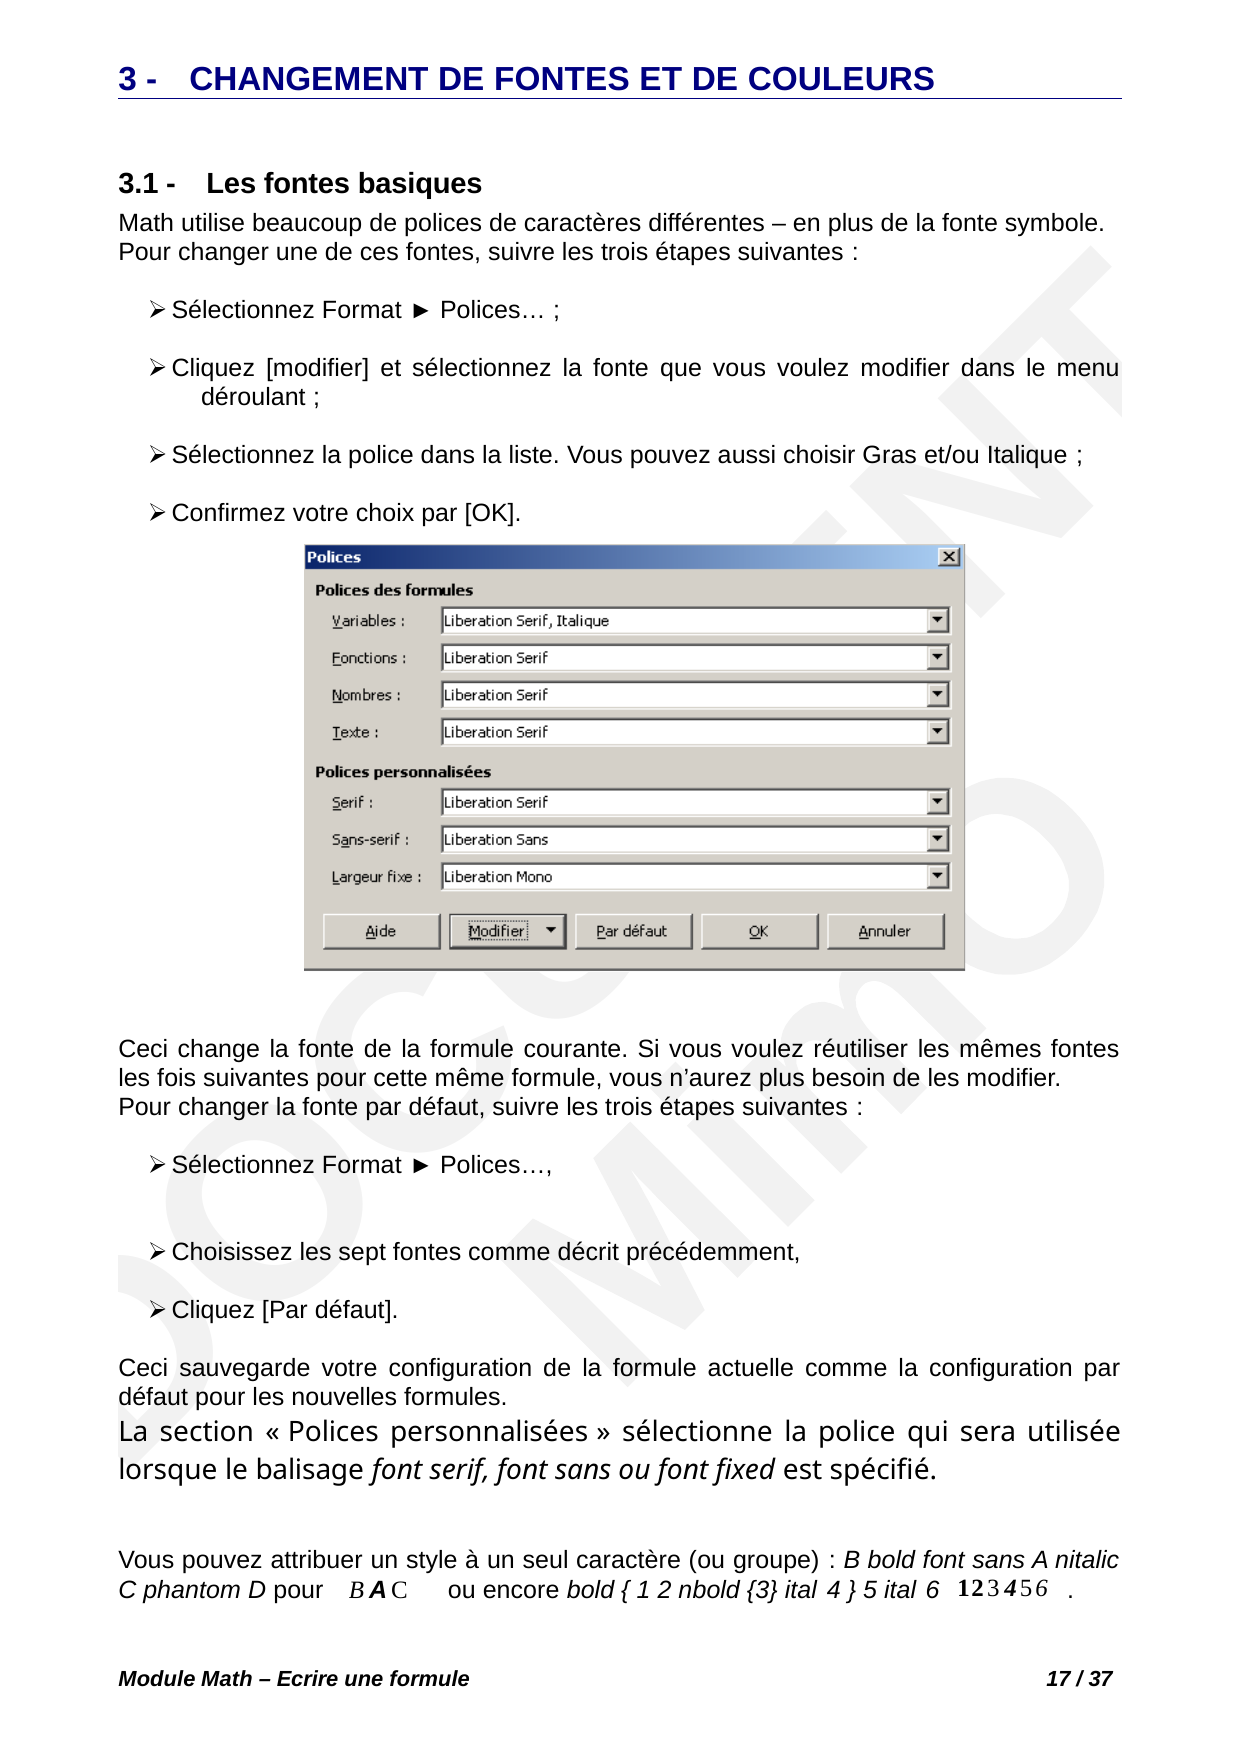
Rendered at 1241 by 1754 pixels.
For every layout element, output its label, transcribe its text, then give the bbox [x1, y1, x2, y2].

text Math utilise beaucoup de polices de caractères différentes – en plus de la fonte symbole. [118, 207, 1122, 236]
list Choisissez les sept fontes comme décrit précédemment, [148, 1237, 1122, 1266]
list Confirmez votre choix par [OK]. [148, 498, 1122, 527]
text La section « Polices personnalisées » sélectionne la police qui sera utilisée lorsque le balisage font serif, font sans ou font fixed est spécifié. [118, 1411, 1122, 1487]
text Vous pouvez attribuer un style à un seul caractère (ou groupe) : B bold font sans A nitalic C phantom D pour ou encore bold { 1 2 nbold {3} ital 4 } 5 ital 6. [118, 1545, 1122, 1603]
text Ceci change la fonte de la formule courante. Si vous voulez réutiliser les mêmes fontes les fois suivantes pour cette même formule, vous n’aurez plus besoin de les modifier. [118, 1033, 1122, 1092]
text Pour changer une de ces fontes, suivre les trois étapes suivantes : [118, 236, 1122, 266]
subtitle Changement de fontes et de couleurs [118, 59, 1122, 98]
subtitle Les fontes basiques [118, 166, 1122, 199]
list Sélectionnez Format ► Polices…, [148, 1150, 1122, 1179]
list Sélectionnez Format ► Polices… ; [148, 294, 1122, 324]
text Pour changer la fonte par défaut, suivre les trois étapes suivantes : [118, 1092, 1122, 1121]
text Ceci sauvegarde votre configuration de la formule actuelle comme la configuration par défaut pour les nouvelles formules. [118, 1353, 1122, 1411]
list Cliquez [Par défaut]. [148, 1295, 1122, 1324]
list Cliquez [modifier] et sélectionnez la fonte que vous voulez modifier dans le menu déroulant ; [148, 353, 1122, 411]
list Sélectionnez la police dans la liste. Vous pouvez aussi choisir Gras et/ou Italique ; [148, 440, 1122, 469]
